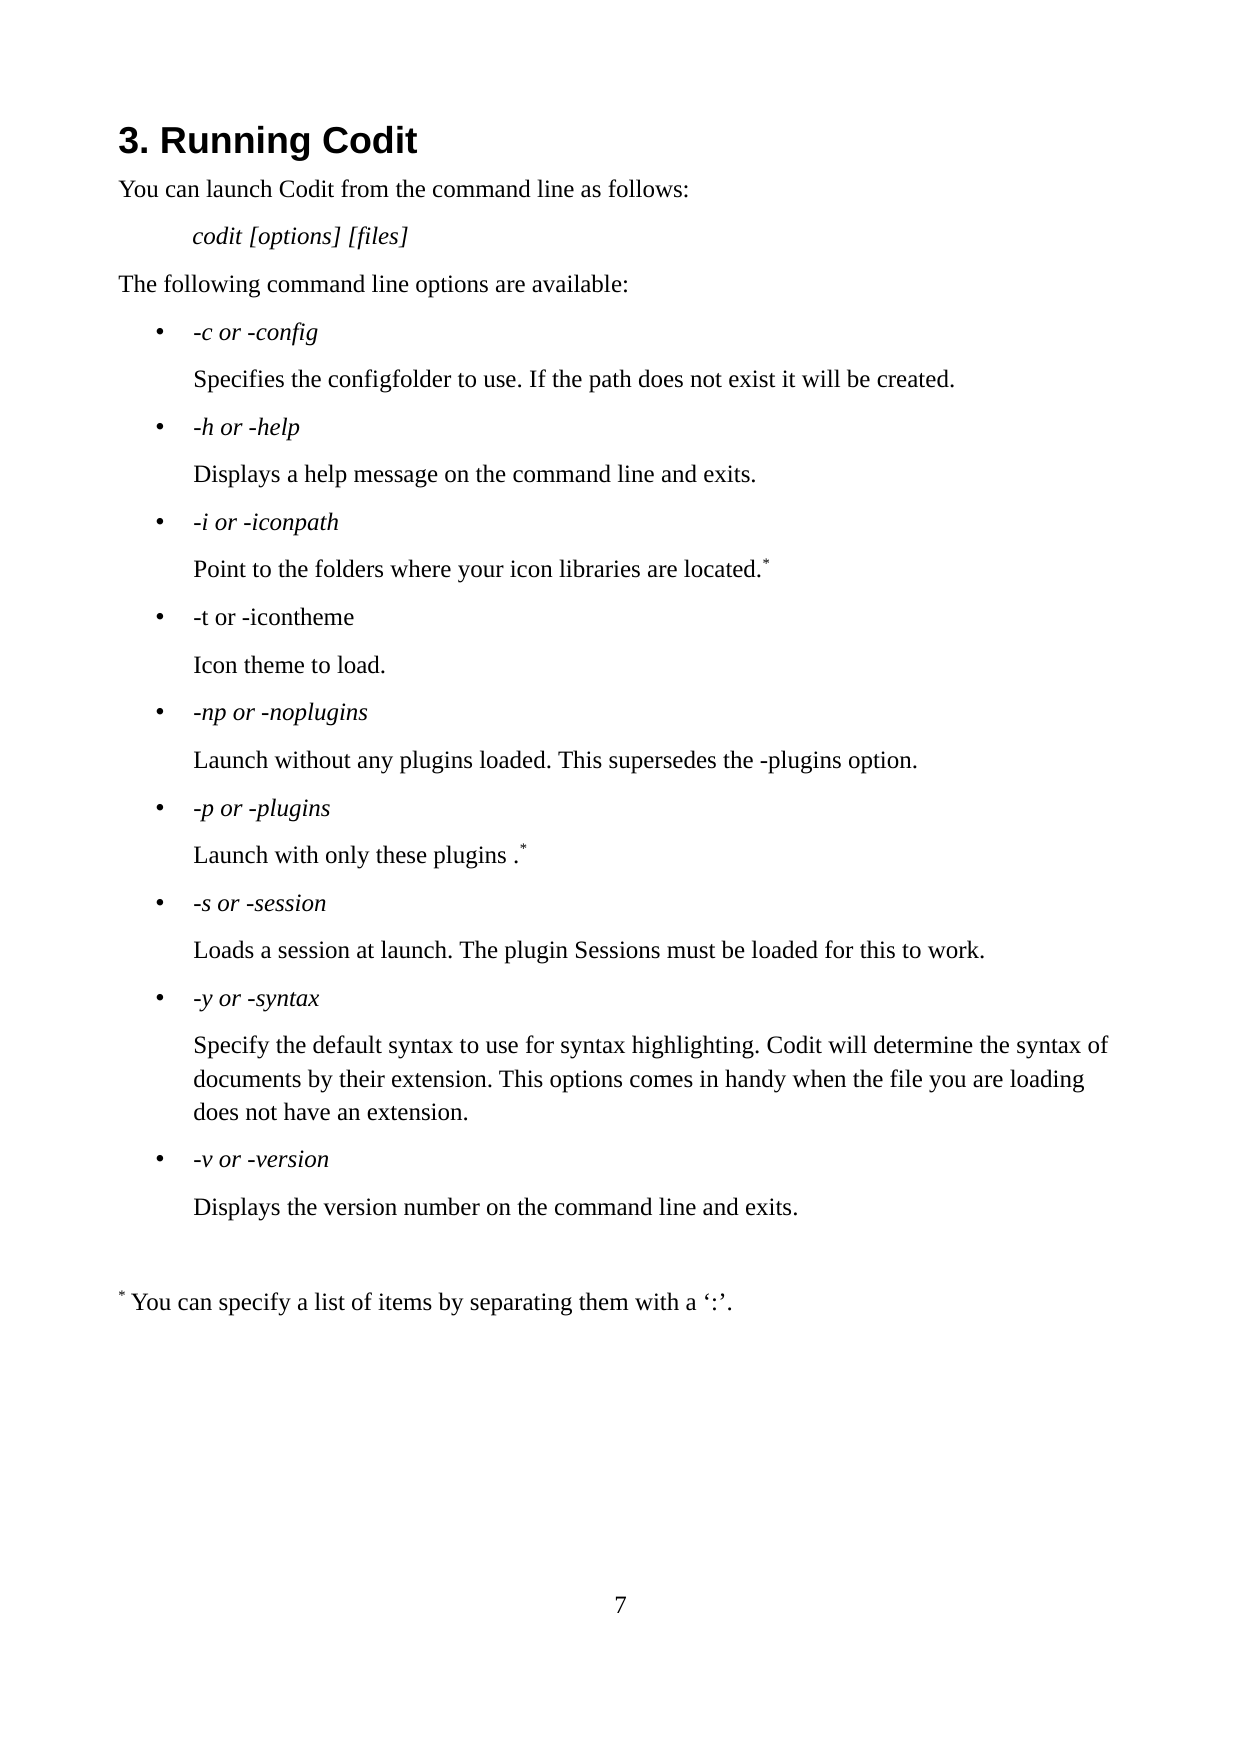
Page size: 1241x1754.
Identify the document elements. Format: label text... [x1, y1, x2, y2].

list Launch with only these plugins .* [156, 840, 1122, 869]
list -i or -iconpath [156, 507, 1122, 536]
list -y or -syntax [156, 983, 1122, 1012]
subtitle 3. Running Codit [118, 118, 1122, 161]
list -c or -config [156, 317, 1122, 345]
list -np or -noplugins [156, 697, 1122, 726]
list Loads a session at launch. The plugin Sessions must be loaded for this to work. [156, 935, 1122, 964]
list Icon theme to load. [156, 650, 1122, 678]
list Point to the folders where your icon libraries are located.* [156, 554, 1122, 583]
list Specifies the configfolder to use. If the path does not exist it will be created. [156, 364, 1122, 393]
text You can launch Codit from the command line as follows: [118, 174, 1122, 202]
list -h or -help [156, 412, 1122, 441]
list Displays a help message on the command line and exits. [156, 459, 1122, 488]
text The following command line options are available: [118, 269, 1122, 298]
list Displays the version number on the command line and exits. [156, 1192, 1122, 1221]
list -s or -session [156, 888, 1122, 917]
list Launch without any plugins loaded. This supersedes the -plugins option. [156, 745, 1122, 774]
list -p or -plugins [156, 793, 1122, 821]
list -v or -version [156, 1144, 1122, 1173]
text * You can specify a list of items by separating them with a ‘:’. [118, 1287, 1122, 1316]
list -t or -icontheme [156, 602, 1122, 631]
list Specify the default syntax to use for syntax highlighting. Codit will determine the syntax of documents by their extension. This options comes in handy when the file you are loading does not have an extension. [156, 1031, 1122, 1125]
text codit [options] [files] [118, 221, 1122, 250]
